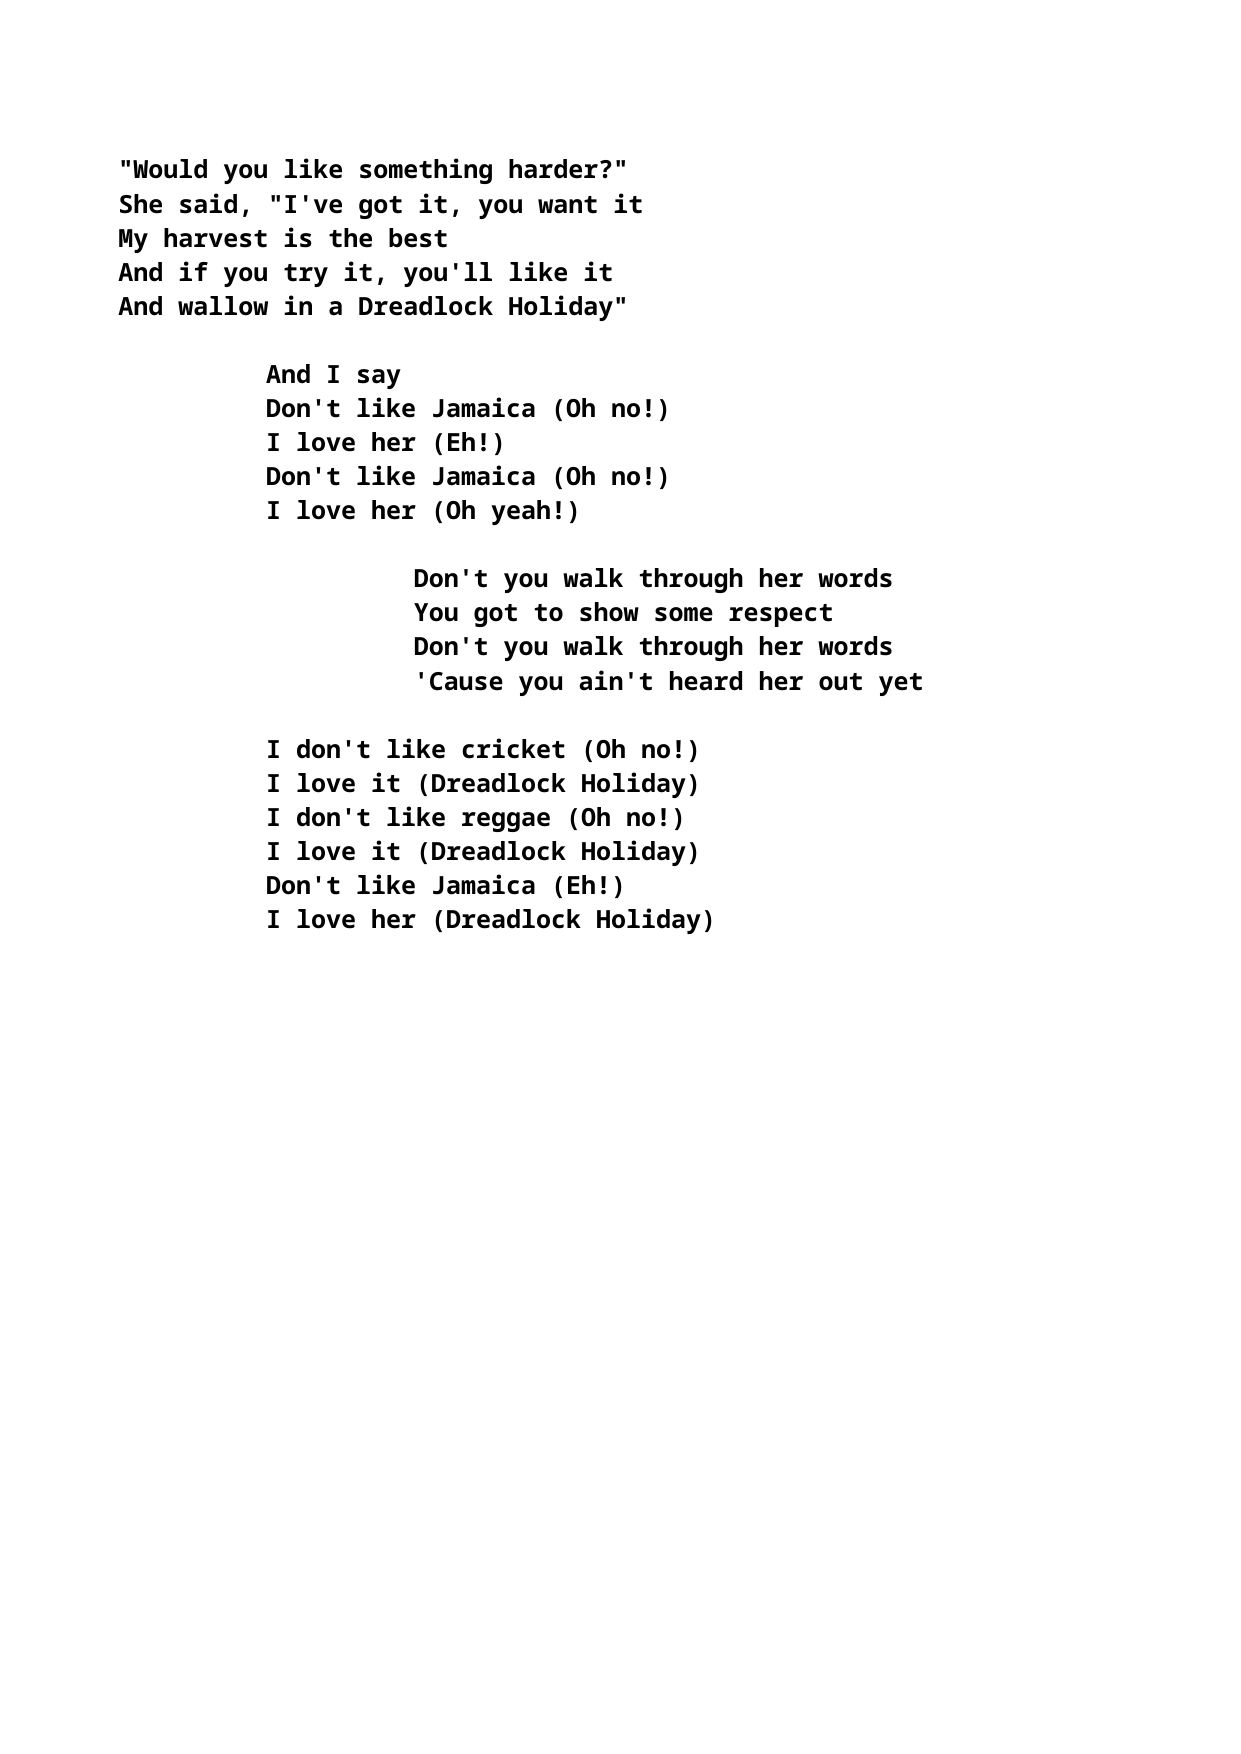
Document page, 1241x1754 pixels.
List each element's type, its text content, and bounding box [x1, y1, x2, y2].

text Don't you walk through her words You got to show some respect Don't you walk through her words 'Cause you ain't heard her out yet [413, 561, 1122, 697]
text And I say Don't like Jamaica (Oh no!) I love her (Eh!) Don't like Jamaica (Oh no!) I love her (Oh yeah!) [266, 357, 1122, 527]
text "Would you like something harder?" [118, 118, 1122, 186]
text She said, "I've got it, you want it My harvest is the best And if you try it, you'll like it And wallow in a Dreadlock Holiday" [118, 186, 1122, 322]
text I don't like cricket (Oh no!) I love it (Dreadlock Holiday) I don't like reggae (Oh no!) I love it (Dreadlock Holiday) Don't like Jamaica (Eh!) I love her (Dreadlock Holiday) [266, 731, 1122, 936]
